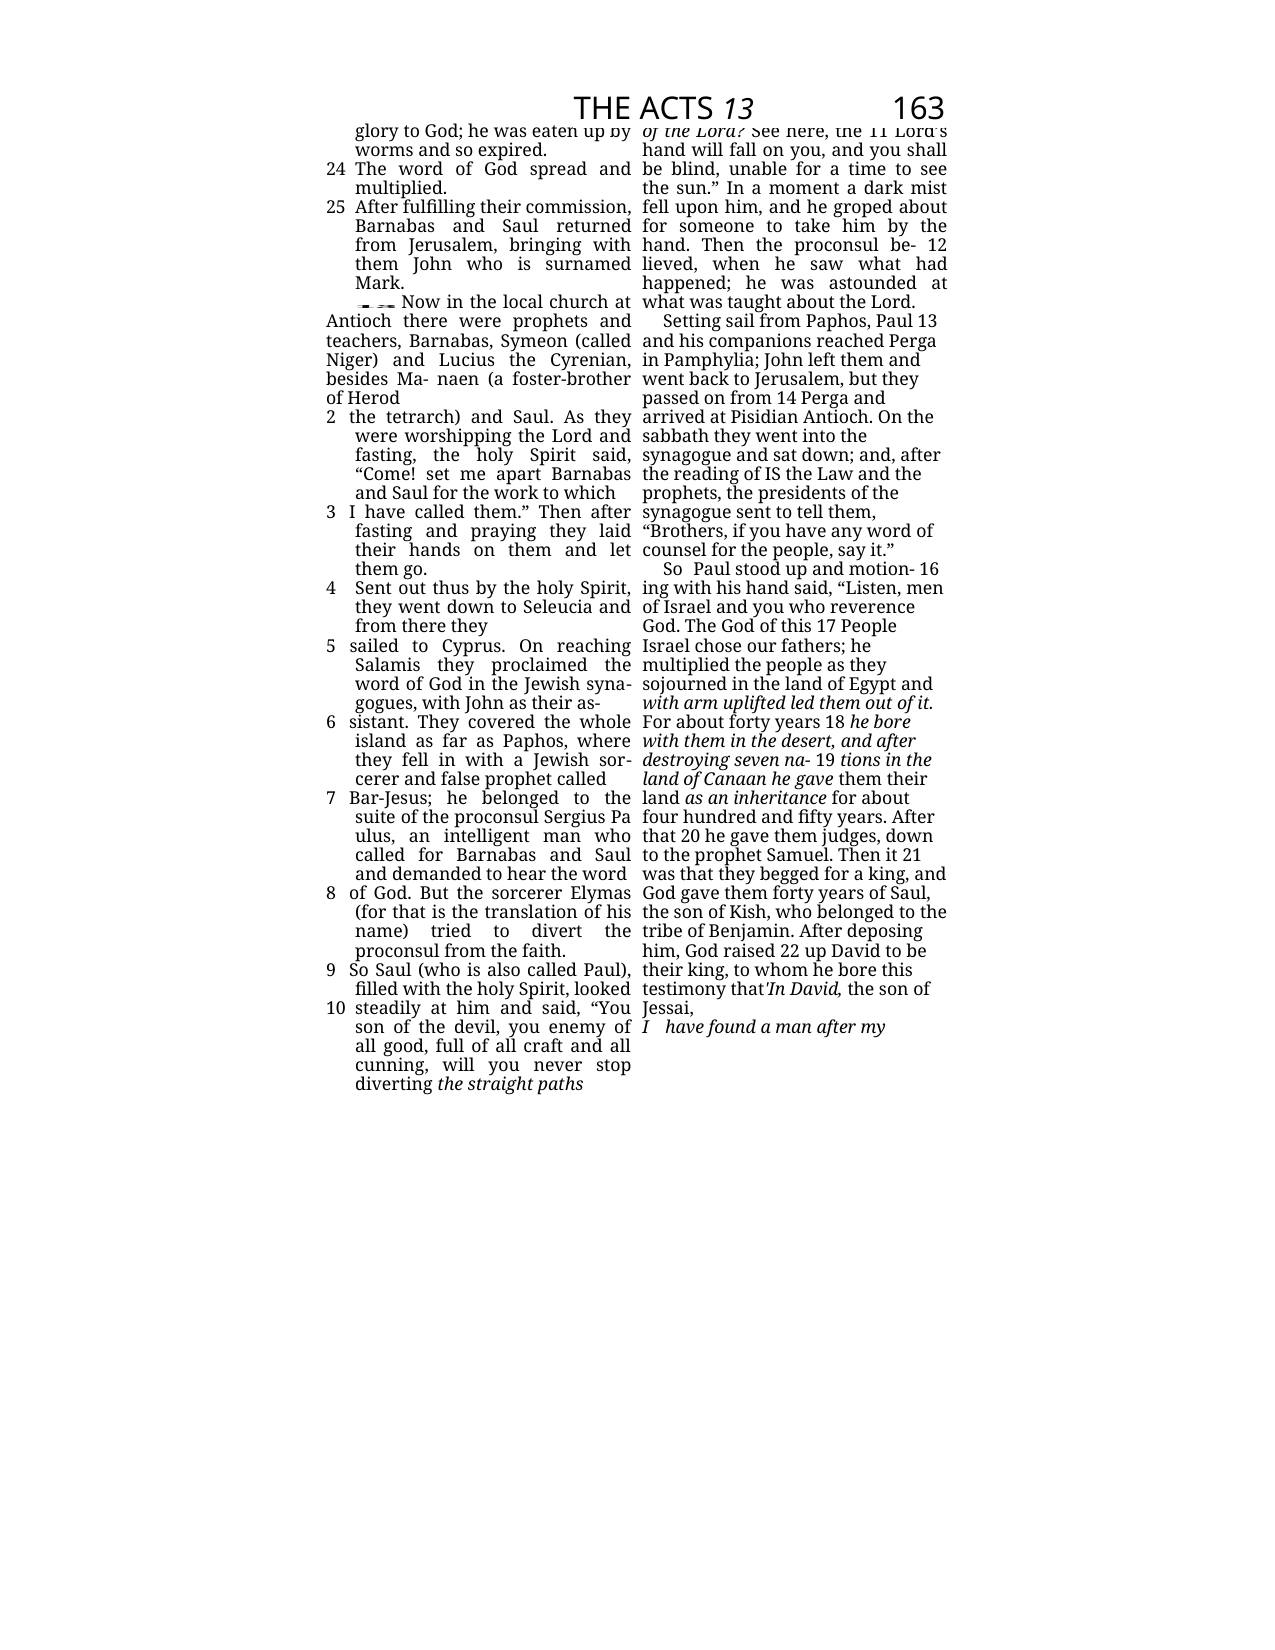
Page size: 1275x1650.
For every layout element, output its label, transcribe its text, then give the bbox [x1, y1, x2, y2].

list the tetrarch) and Saul. As they were worshipping the Lord and fasting, the holy Spirit said, “Come! set me apart Barnabas and Saul for the work to which [326, 408, 631, 503]
list I have called them.” Then after fasting and praying they laid their hands on them and let them go. [326, 503, 631, 579]
list steadily at him and said, “You son of the devil, you enemy of all good, full of all craft and all cunning, will you never stop diverting the straight paths [326, 999, 631, 1094]
text glory to God; he was eaten up by worms and so expired. [355, 122, 631, 160]
list The word of God spread and multiplied. [326, 160, 631, 198]
list Sent out thus by the holy Spirit, they went down to Seleucia and from there they [326, 579, 631, 637]
text Now in the local church at Antioch there were proph­ets and teachers, Barnabas, Symeon (called Niger) and Lu­cius the Cyrenian, besides Ma- naen (a foster-brother of Herod [326, 294, 631, 408]
list have found a man after my [642, 1018, 948, 1037]
list After fulfilling their commis­sion, Barnabas and Saul re­turned from Jerusalem, bringing with them John who is surnamed Mark. [326, 198, 631, 294]
text So Paul stood up and motion- 16 ing with his hand said, “Listen, men of Israel and you who rever­ence God. The God of this 17 People Israel chose our fathers; he multiplied the people as they sojourned in the land of Egypt and with arm uplifted led them out of it. For about forty years 18 he bore with them in the desert, and after destroying seven na- 19 tions in the land of Canaan he gave them their land as an in­heritance for about four hundred and fifty years. After that 20 he gave them judges, down to the prophet Samuel. Then it 21 was that they begged for a king, and God gave them forty years of Saul, the son of Kish, who be­longed to the tribe of Benjamin. After deposing him, God raised 22 up David to be their king, to whom he bore this testimony that'In David, the son of Jessai, [642, 561, 948, 1018]
list of God. But the sorcerer Elymas (for that is the transla­tion of his name) tried to divert the proconsul from the faith. [326, 884, 631, 961]
list Bar-Jesus; he belonged to the suite of the proconsul Sergius Pa ulus, an intelligent man who called for Barnabas and Saul and demanded to hear the word [326, 789, 631, 884]
text Setting sail from Paphos, Paul 13 and his companions reached Perga in Pamphylia; John left them and went back to Jerusa­lem, but they passed on from 14 Perga and arrived at Pisidian Antioch. On the sabbath they went into the synagogue and sat down; and, after the reading of IS the Law and the prophets, the presidents of the synagogue sent to tell them, “Brothers, if you have any word of counsel for the people, say it.” [642, 313, 948, 561]
list So Saul (who is also called Paul), filled with the holy Spirit, looked [326, 961, 631, 999]
list sailed to Cyprus. On reaching Salamis they proclaimed the word of God in the Jewish syna­gogues, with John as their as- [326, 637, 631, 713]
text of the Lord? See here, the 11 Lord’s hand will fall on you, and you shall be blind, unable for a time to see the sun.” In a moment a dark mist fell upon him, and he groped about for someone to take him by the hand. Then the proconsul be- 12 lieved, when he saw what had happened; he was astounded at what was taught about the Lord. [642, 122, 948, 313]
list sistant. They covered the whole island as far as Paphos, where they fell in with a Jewish sor­cerer and false prophet called [326, 713, 631, 789]
